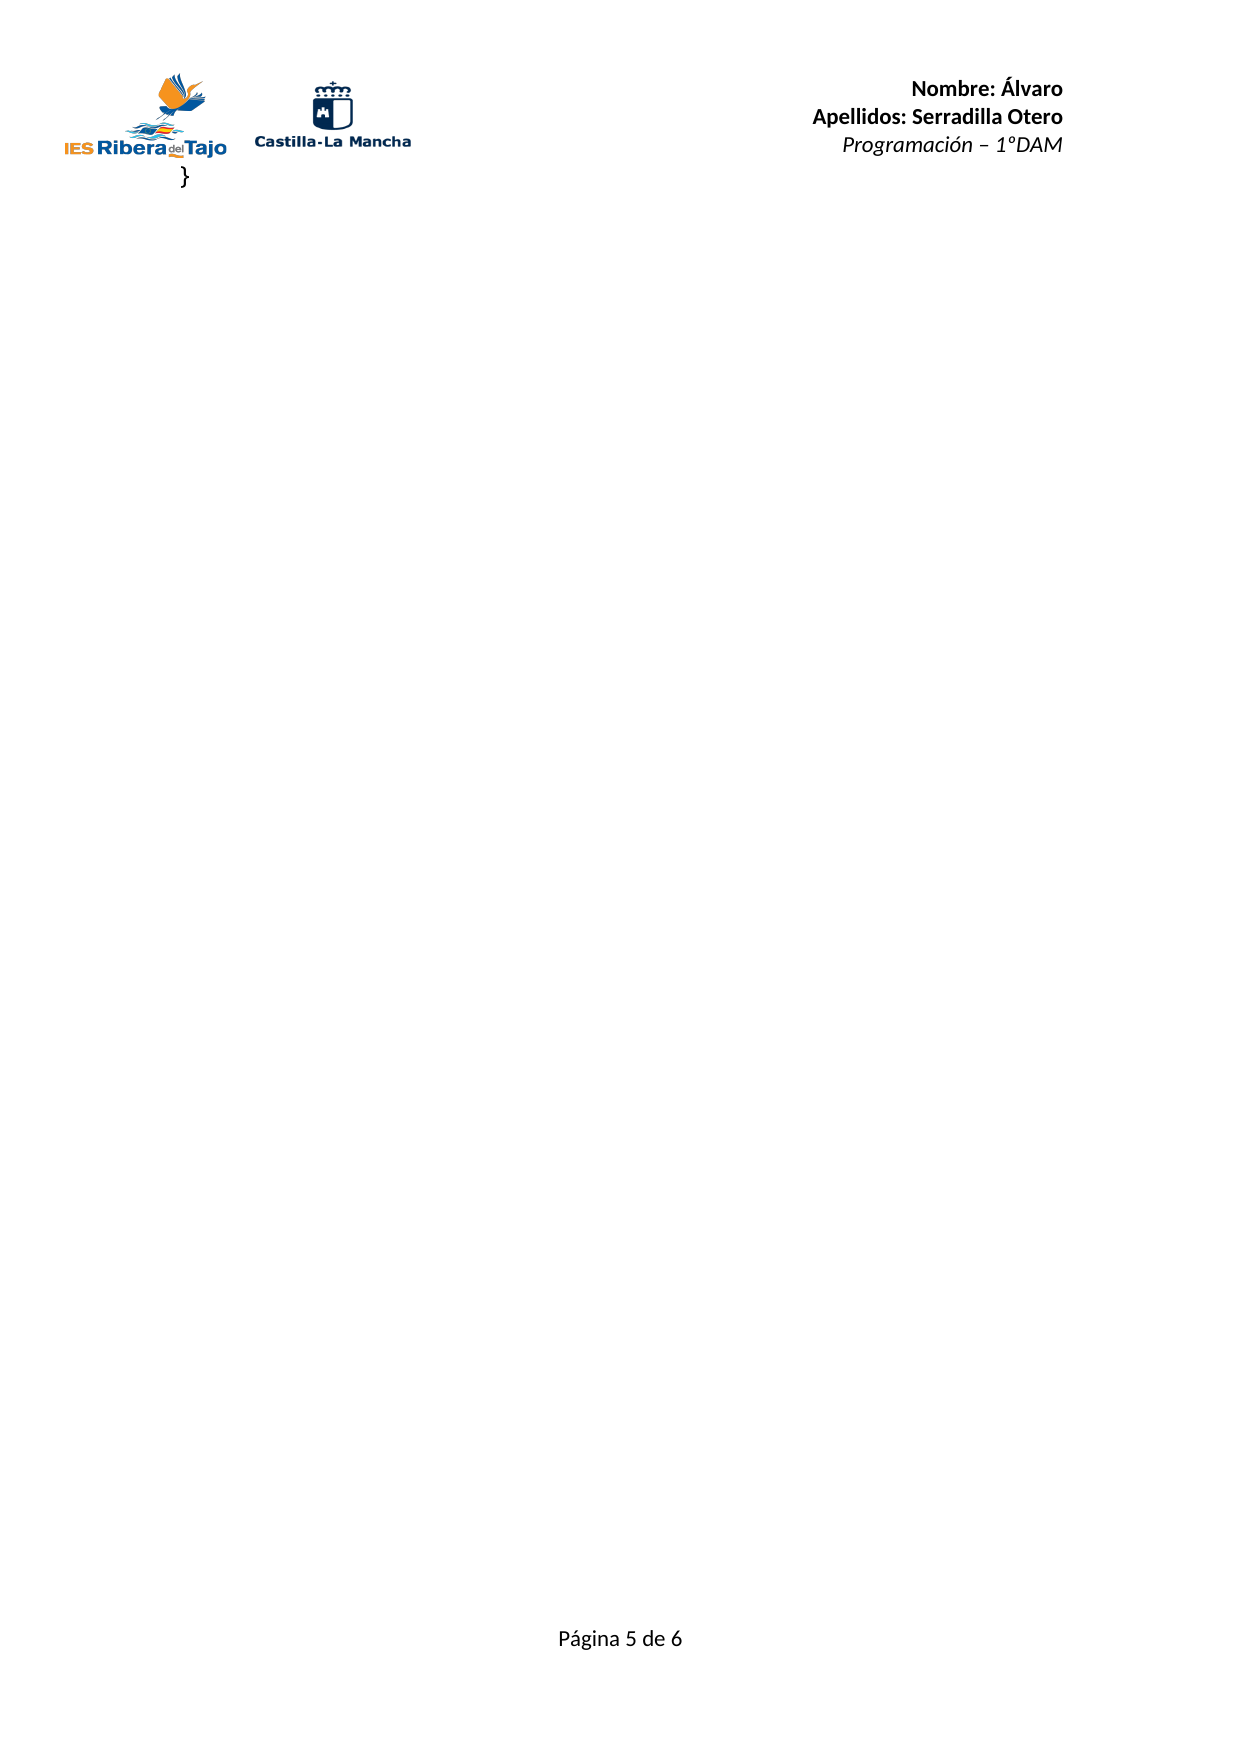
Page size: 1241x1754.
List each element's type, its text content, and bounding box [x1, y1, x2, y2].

picture [233, 73, 432, 158]
picture [65, 73, 227, 158]
text } [177, 158, 1063, 192]
